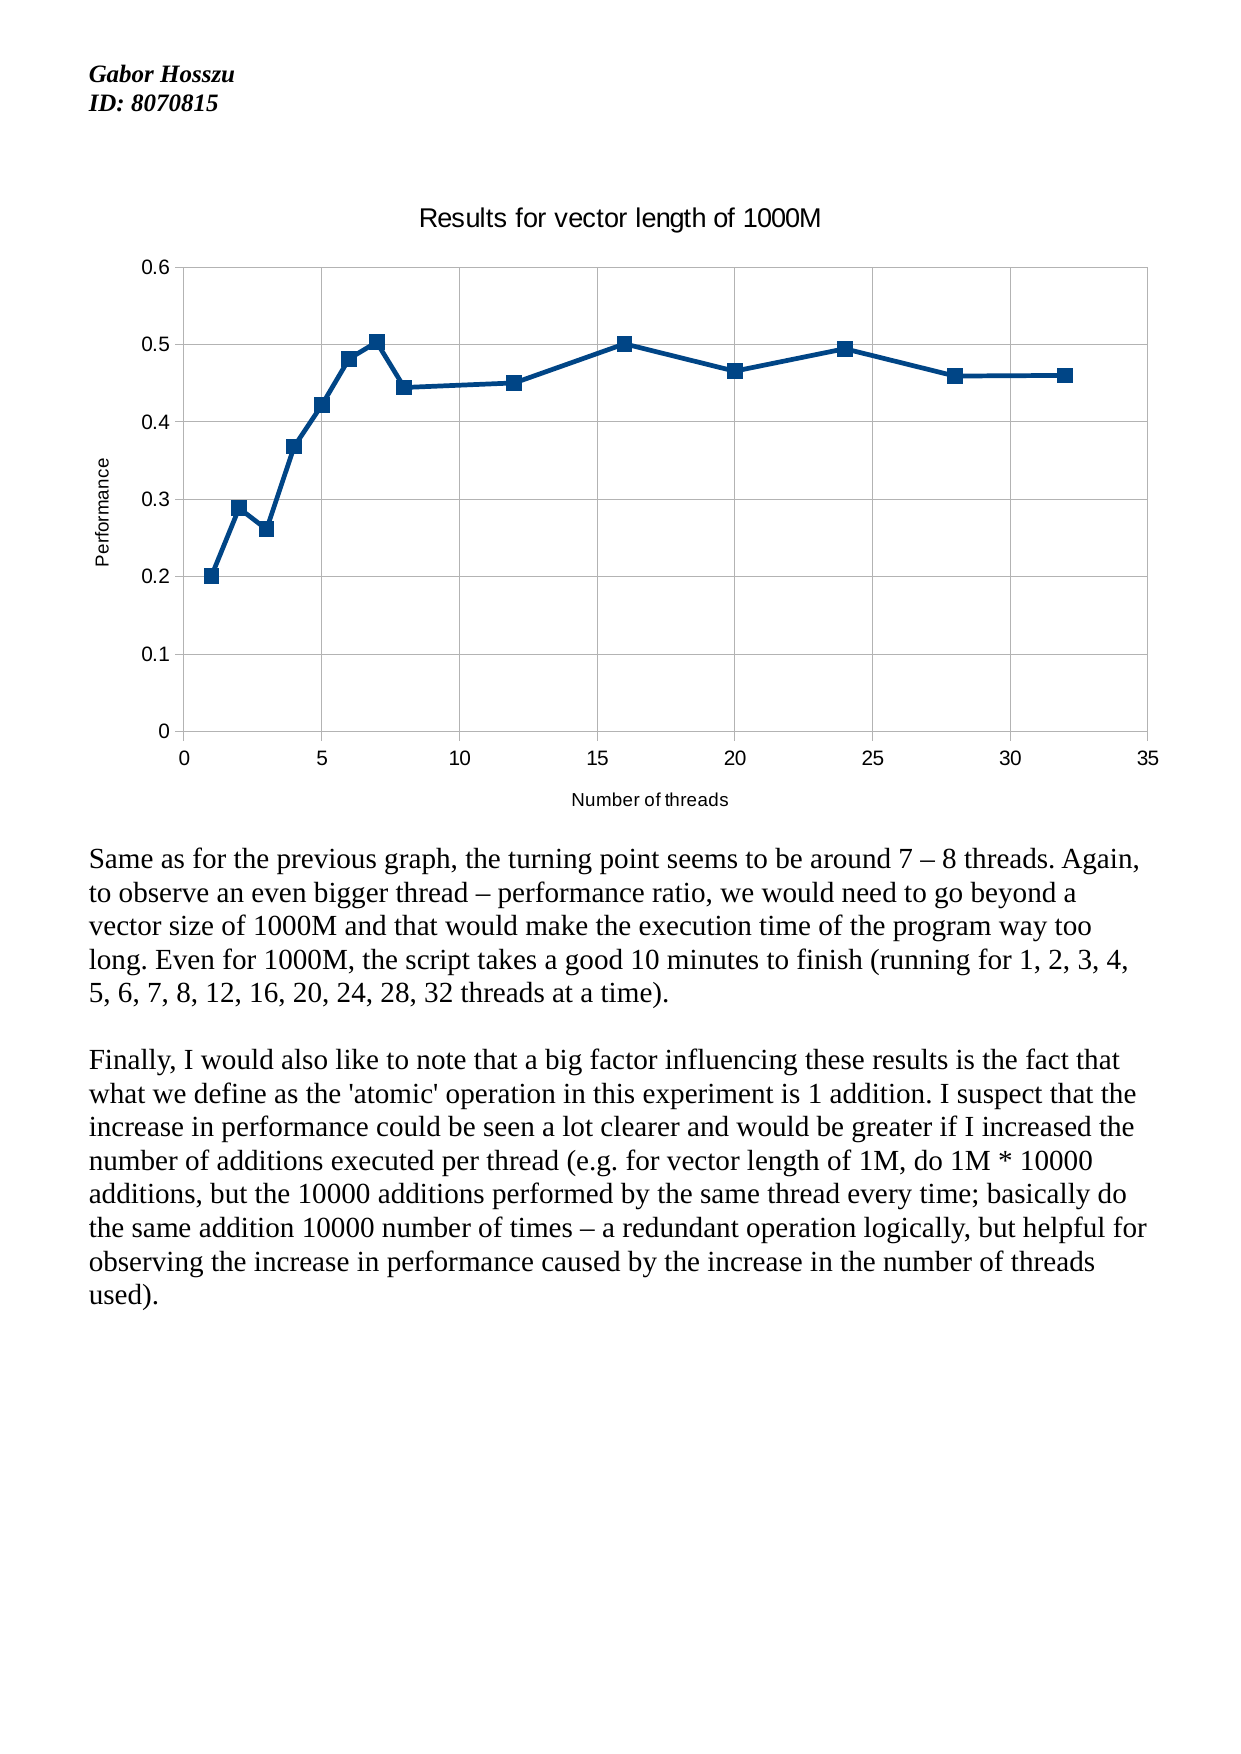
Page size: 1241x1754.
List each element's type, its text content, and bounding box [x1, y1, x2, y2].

text Same as for the previous graph, the turning point seems to be around 7 – 8 threads. Again, to observe an even bigger thread – performance ratio, we would need to go beyond a vector size of 1000M and that would make the execution time of the program way too long. Even for 1000M, the script takes a good 10 minutes to finish (running for 1, 2, 3, 4, 5, 6, 7, 8, 12, 16, 20, 24, 28, 32 threads at a time). [88, 842, 1152, 1009]
text Finally, I would also like to note that a big factor influencing these results is the fact that what we define as the 'atomic' operation in this experiment is 1 addition. I suspect that the increase in performance could be seen a lot clearer and would be greater if I increased the number of additions executed per thread (e.g. for vector length of 1M, do 1M * 10000 additions, but the 10000 additions performed by the same thread every time; basically do the same addition 10000 number of times – a redundant operation logically, but helpful for observing the increase in performance caused by the increase in the number of threads used). [88, 1042, 1152, 1311]
